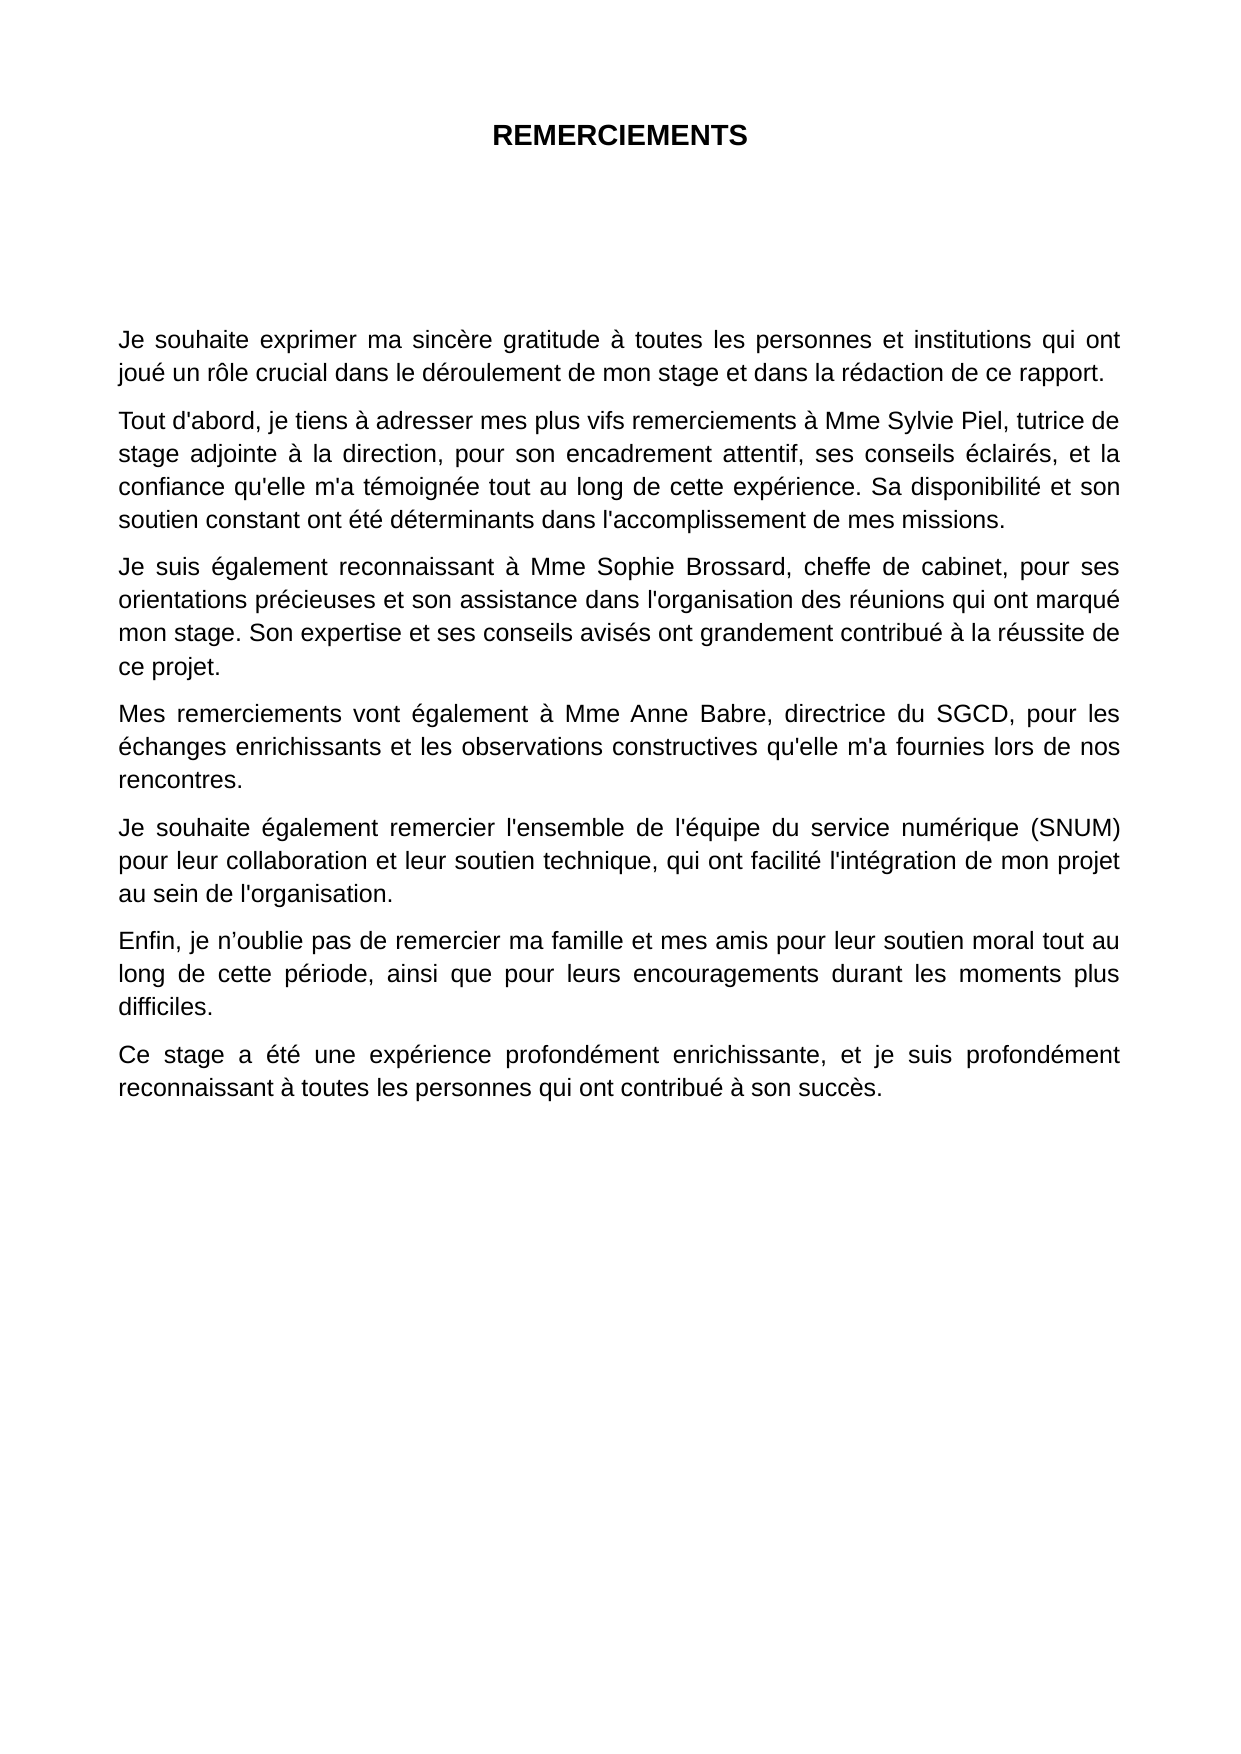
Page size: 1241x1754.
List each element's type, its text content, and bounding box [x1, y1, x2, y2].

text Mes remerciements vont également à Mme Anne Babre, directrice du SGCD, pour les échanges enrichissants et les observations constructives qu'elle m'a fournies lors de nos rencontres. [118, 699, 1122, 794]
text Enfin, je n’oublie pas de remercier ma famille et mes amis pour leur soutien moral tout au long de cette période, ainsi que pour leurs encouragements durant les moments plus difficiles. [118, 926, 1122, 1021]
text Tout d'abord, je tiens à adresser mes plus vifs remerciements à Mme Sylvie Piel, tutrice de stage adjointe à la direction, pour son encadrement attentif, ses conseils éclairés, et la confiance qu'elle m'a témoignée tout au long de cette expérience. Sa disponibilité et son soutien constant ont été déterminants dans l'accomplissement de mes missions. [118, 406, 1122, 533]
text Je souhaite également remercier l'ensemble de l'équipe du service numérique (SNUM) pour leur collaboration et leur soutien technique, qui ont facilité l'intégration de mon projet au sein de l'organisation. [118, 813, 1122, 907]
text Je suis également reconnaissant à Mme Sophie Brossard, cheffe de cabinet, pour ses orientations précieuses et son assistance dans l'organisation des réunions qui ont marqué mon stage. Son expertise et ses conseils avisés ont grandement contribué à la réussite de ce projet. [118, 552, 1122, 680]
text Je souhaite exprimer ma sincère gratitude à toutes les personnes et institutions qui ont joué un rôle crucial dans le déroulement de mon stage et dans la rédaction de ce rapport. [118, 325, 1122, 387]
text REMERCIEMENTS [118, 118, 1122, 152]
text Ce stage a été une expérience profondément enrichissante, et je suis profondément reconnaissant à toutes les personnes qui ont contribué à son succès. [118, 1040, 1122, 1102]
